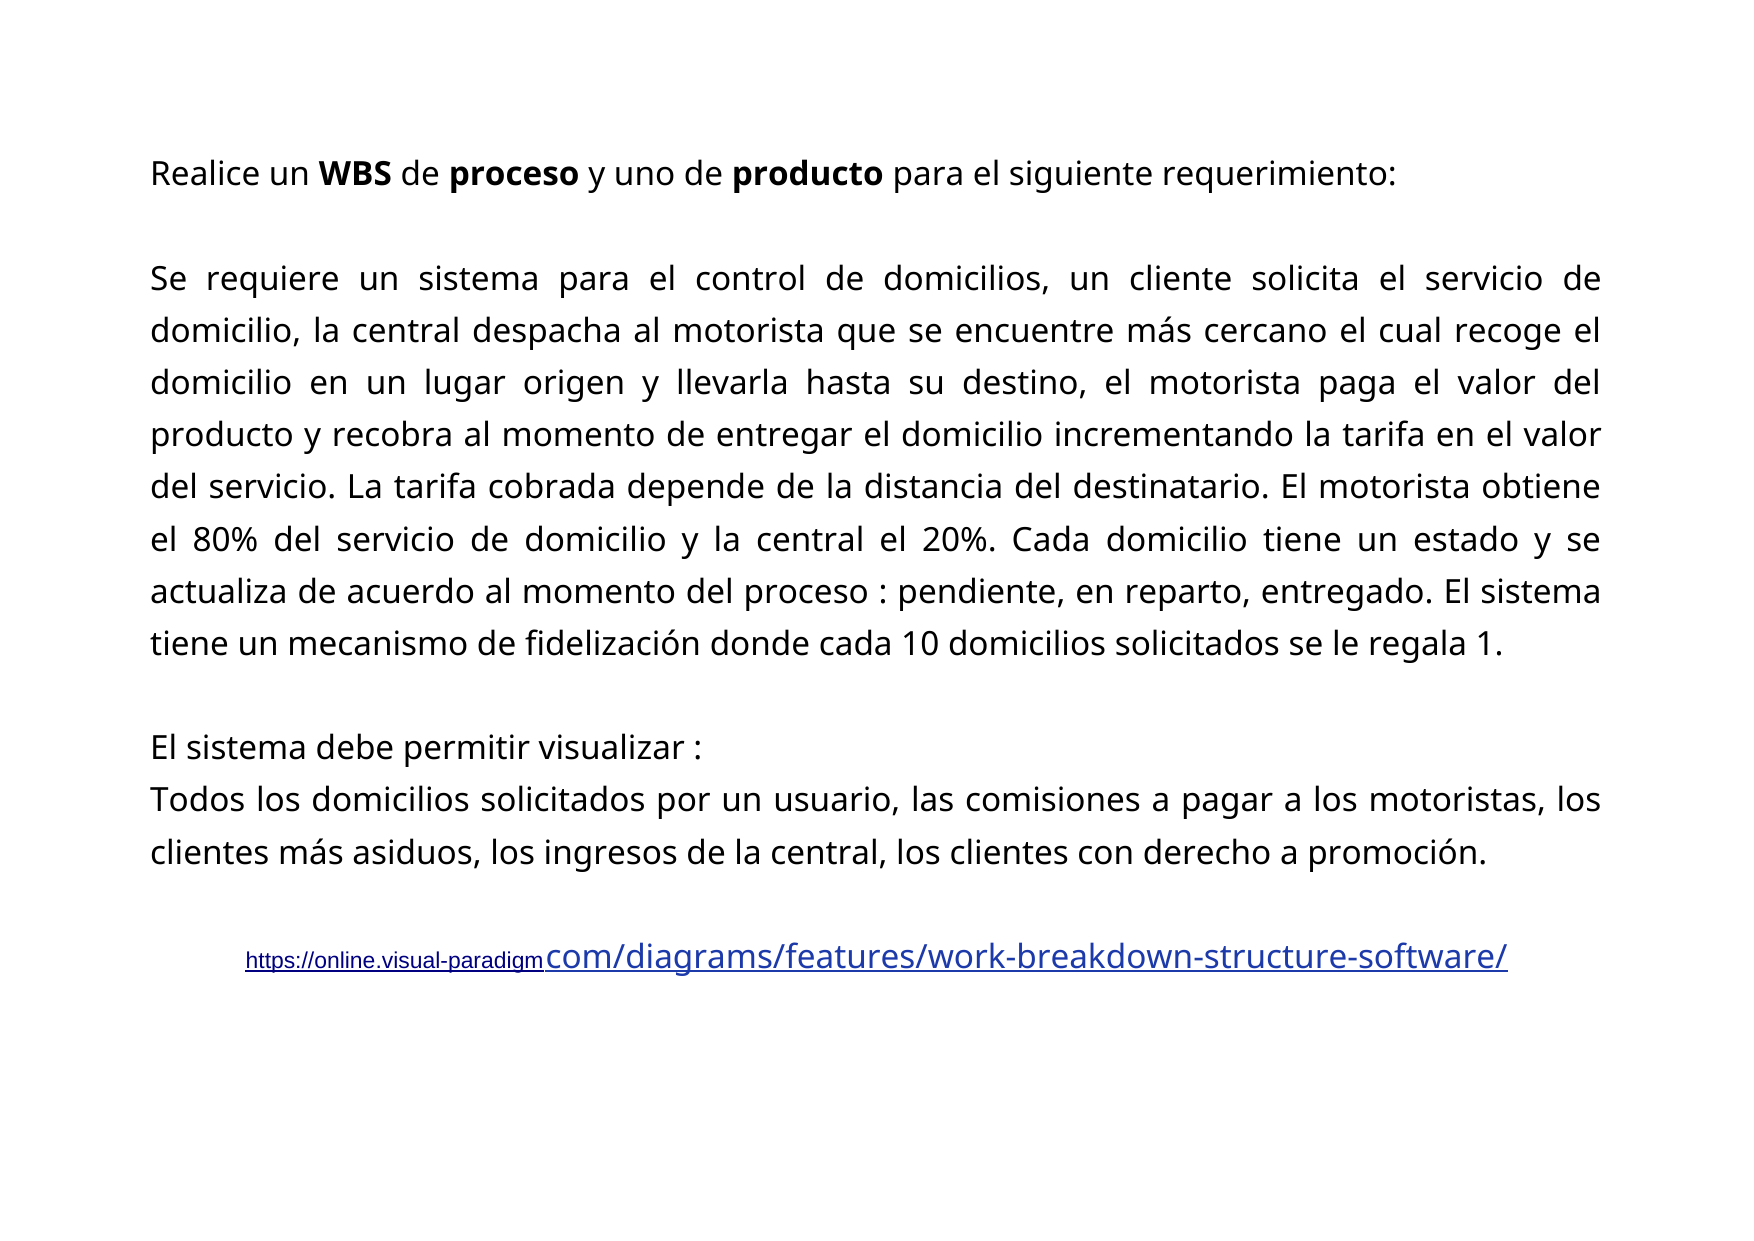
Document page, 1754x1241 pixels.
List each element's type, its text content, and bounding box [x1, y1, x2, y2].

text Todos los domicilios solicitados por un usuario, las comisiones a pagar a los motoristas, los clientes más asiduos, los ingresos de la central, los clientes con derecho a promoción. [150, 776, 1603, 874]
text Realice un WBS de proceso y uno de producto para el siguiente requerimiento: [150, 150, 1603, 195]
text https://online.visual-paradigm com/diagrams/features/work-breakdown-structure-software/ [150, 933, 1603, 978]
text Se requiere un sistema para el control de domicilios, un cliente solicita el servicio de domicilio, la central despacha al motorista que se encuentre más cercano el cual recoge el domicilio en un lugar origen y llevarla hasta su destino, el motorista paga el valor del producto y recobra al momento de entregar el domicilio incrementando la tarifa en el valor del servicio. La tarifa cobrada depende de la distancia del destinatario. El motorista obtiene el 80% del servicio de domicilio y la central el 20%. Cada domicilio tiene un estado y se actualiza de acuerdo al momento del proceso : pendiente, en reparto, entregado. El sistema tiene un mecanismo de fidelización donde cada 10 domicilios solicitados se le regala 1. [150, 254, 1603, 665]
text El sistema debe permitir visualizar : [150, 724, 1603, 769]
